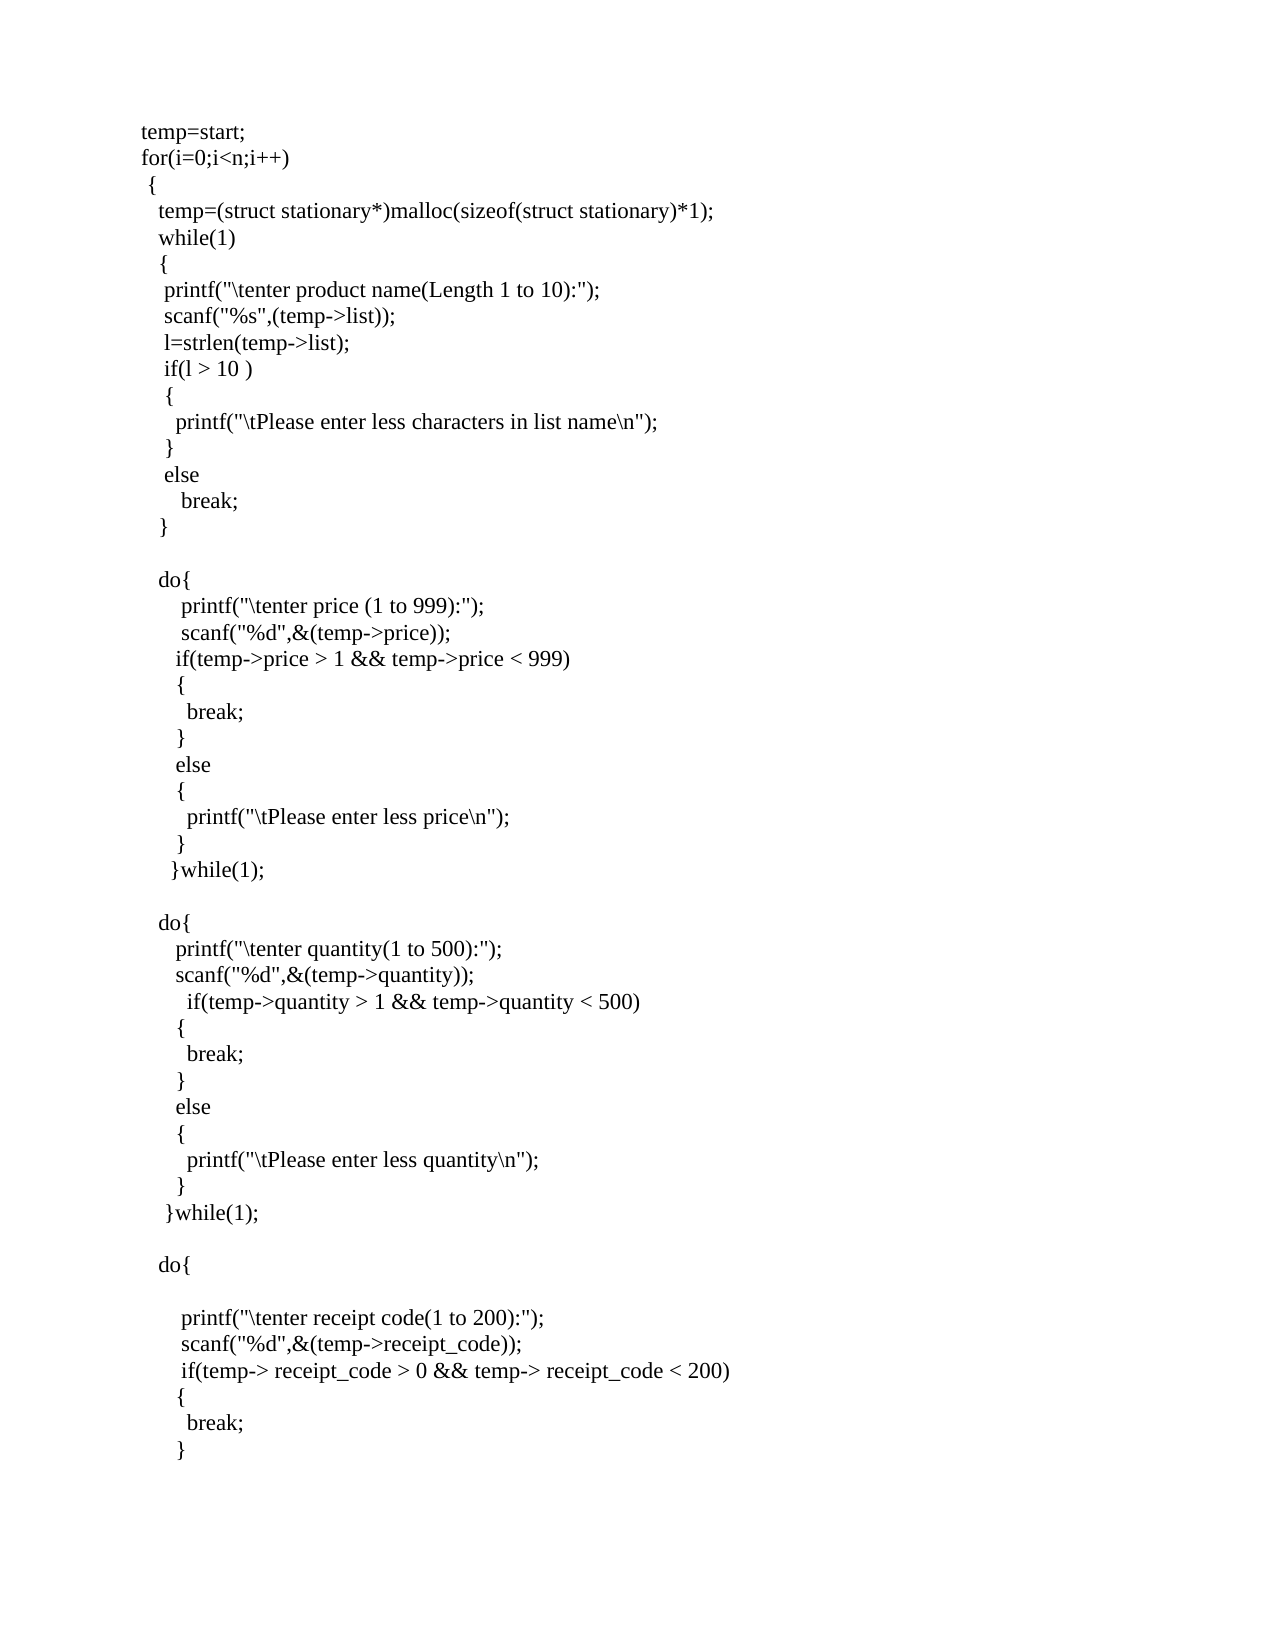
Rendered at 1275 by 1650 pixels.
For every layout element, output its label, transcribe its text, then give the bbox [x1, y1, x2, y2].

text } [118, 1436, 1157, 1462]
text else [118, 751, 1157, 777]
text { [118, 382, 1157, 408]
text { [118, 171, 1157, 197]
text scanf("%d",&(temp->quantity)); [118, 961, 1157, 988]
text if(temp->quantity > 1 && temp->quantity < 500) [118, 988, 1157, 1014]
text else [118, 461, 1157, 487]
text }while(1); [118, 1199, 1157, 1225]
text l=strlen(temp->list); [118, 329, 1157, 355]
text temp=start; [118, 118, 1157, 144]
text if(l > 10 ) [118, 355, 1157, 382]
text scanf("%d",&(temp->receipt_code)); [118, 1330, 1157, 1357]
text printf("\tenter quantity(1 to 500):"); [118, 935, 1157, 961]
text }while(1); [118, 856, 1157, 882]
text { [118, 1014, 1157, 1041]
text { [118, 250, 1157, 276]
text do{ [118, 909, 1157, 935]
text printf("\tenter price (1 to 999):"); [118, 592, 1157, 619]
text if(temp->price > 1 && temp->price < 999) [118, 645, 1157, 672]
text break; [118, 1409, 1157, 1436]
text break; [118, 698, 1157, 724]
text scanf("%d",&(temp->price)); [118, 619, 1157, 645]
text printf("\tPlease enter less price\n"); [118, 803, 1157, 830]
text while(1) [118, 223, 1157, 250]
text { [118, 777, 1157, 803]
text } [118, 830, 1157, 856]
text temp=(struct stationary*)malloc(sizeof(struct stationary)*1); [118, 197, 1157, 223]
text printf("\tenter product name(Length 1 to 10):"); [118, 276, 1157, 303]
text printf("\tPlease enter less characters in list name\n"); [118, 408, 1157, 434]
text else [118, 1093, 1157, 1119]
text break; [118, 1041, 1157, 1067]
text for(i=0;i<n;i++) [118, 144, 1157, 171]
text } [118, 1067, 1157, 1093]
text do{ [118, 1251, 1157, 1278]
text printf("\tenter receipt code(1 to 200):"); [118, 1304, 1157, 1330]
text } [118, 724, 1157, 751]
text scanf("%s",(temp->list)); [118, 303, 1157, 329]
text { [118, 672, 1157, 698]
text } [118, 513, 1157, 540]
text { [118, 1383, 1157, 1409]
text do{ [118, 566, 1157, 592]
text printf("\tPlease enter less quantity\n"); [118, 1146, 1157, 1172]
text } [118, 434, 1157, 461]
text if(temp-> receipt_code > 0 && temp-> receipt_code < 200) [118, 1357, 1157, 1383]
text } [118, 1172, 1157, 1199]
text { [118, 1119, 1157, 1146]
text break; [118, 487, 1157, 513]
